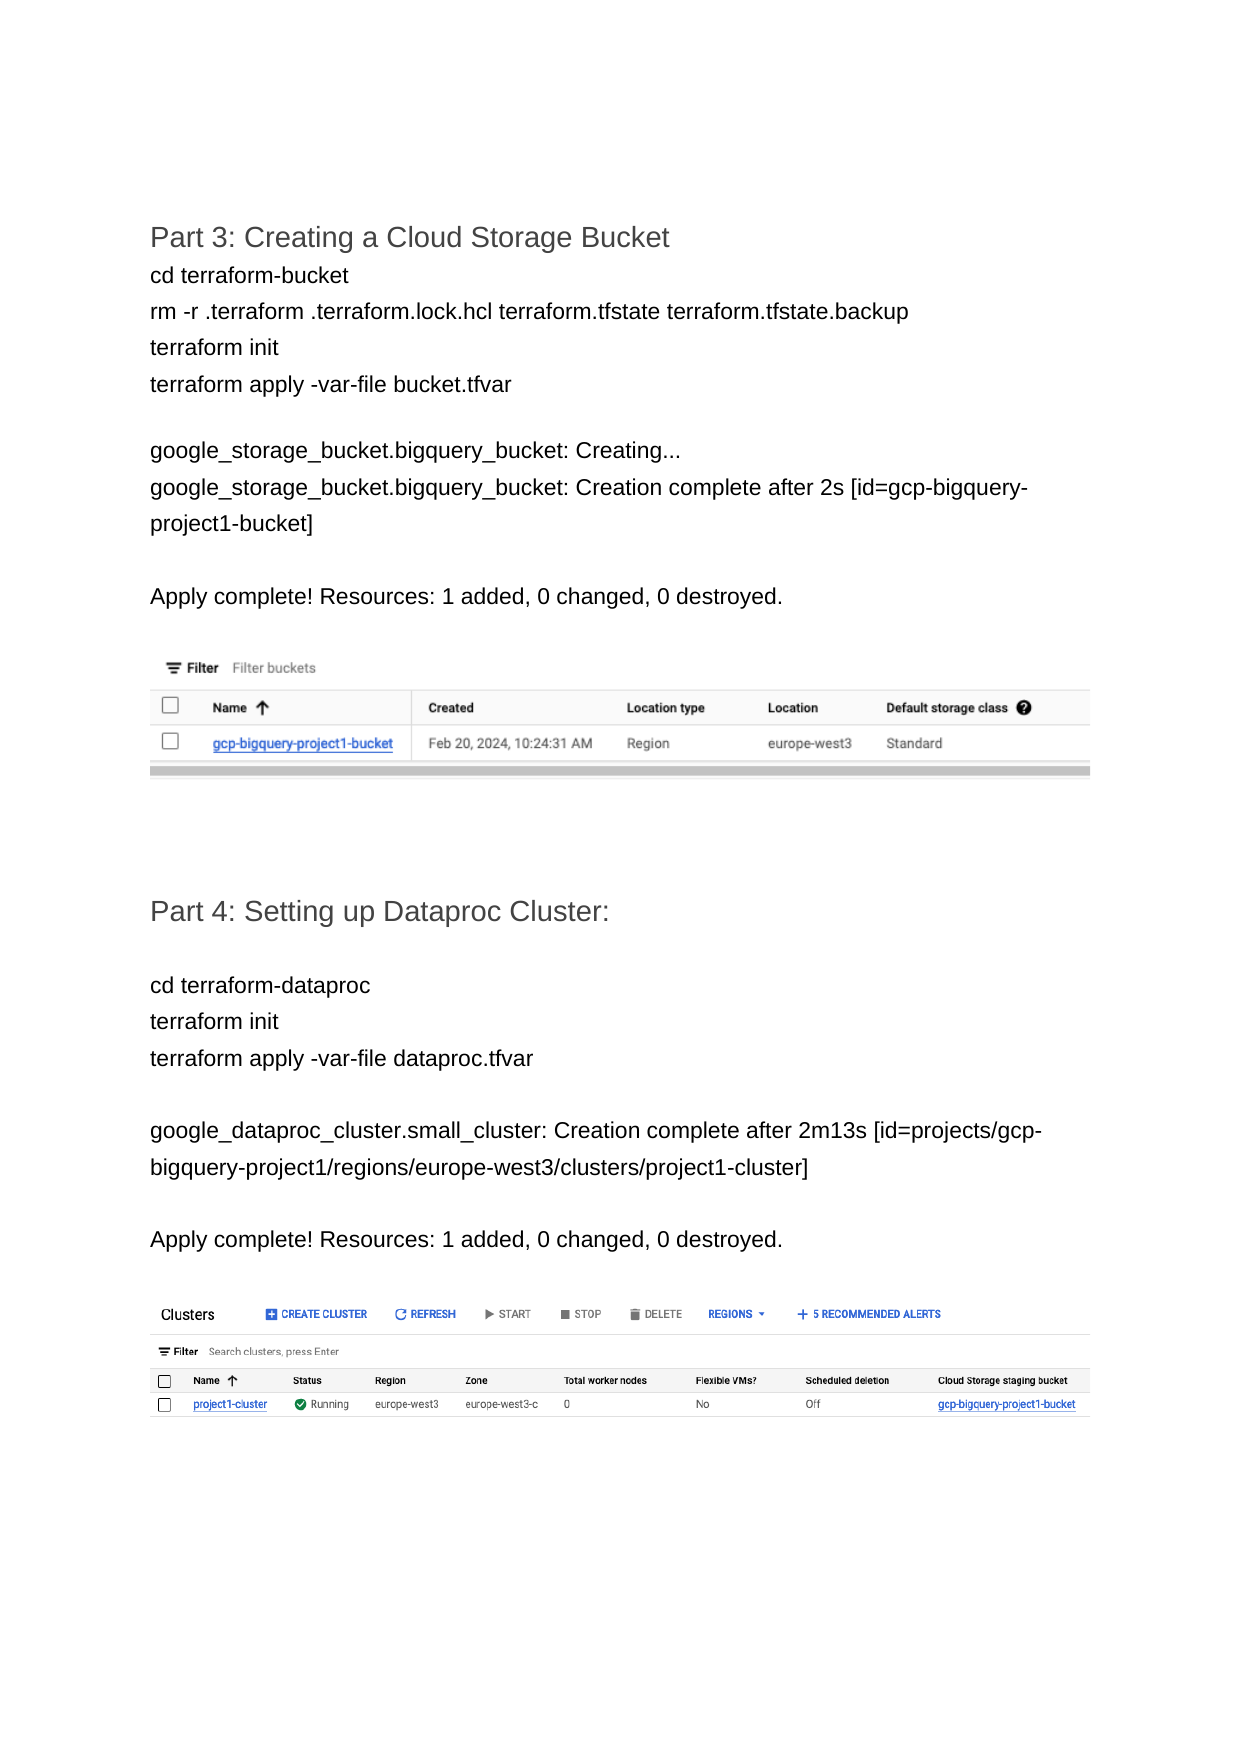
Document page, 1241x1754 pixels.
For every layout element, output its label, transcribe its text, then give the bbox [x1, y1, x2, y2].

text google_storage_bucket.bigquery_bucket: Creation complete after 2s [id=gcp-bigquery-project1-bucket] [150, 473, 1090, 536]
subtitle Part 4: Setting up Dataproc Cluster: [150, 893, 1090, 927]
text Apply complete! Resources: 1 added, 0 changed, 0 destroyed. [150, 1226, 1090, 1253]
picture [150, 649, 1091, 820]
text rm -r .terraform .terraform.lock.hcl terraform.tfstate terraform.tfstate.backup [150, 298, 1090, 324]
text google_storage_bucket.bigquery_bucket: Creating... [150, 437, 1090, 463]
text terraform apply -var-file dataproc.tfvar [150, 1044, 1090, 1071]
text cd terraform-dataproc [150, 972, 1090, 998]
text terraform init [150, 334, 1090, 361]
subtitle Part 3: Creating a Cloud Storage Bucket [150, 220, 1090, 253]
text Apply complete! Resources: 1 added, 0 changed, 0 destroyed. [150, 583, 1090, 609]
text google_dataproc_cluster.small_cluster: Creation complete after 2m13s [id=projects/gcp-bigquery-project1/regions/europe-west3/clusters/project1-cluster] [150, 1117, 1090, 1180]
text terraform apply -var-file bucket.tfvar [150, 371, 1090, 397]
picture [150, 1298, 1091, 1445]
text terraform init [150, 1008, 1090, 1034]
text cd terraform-bucket [150, 262, 1090, 288]
